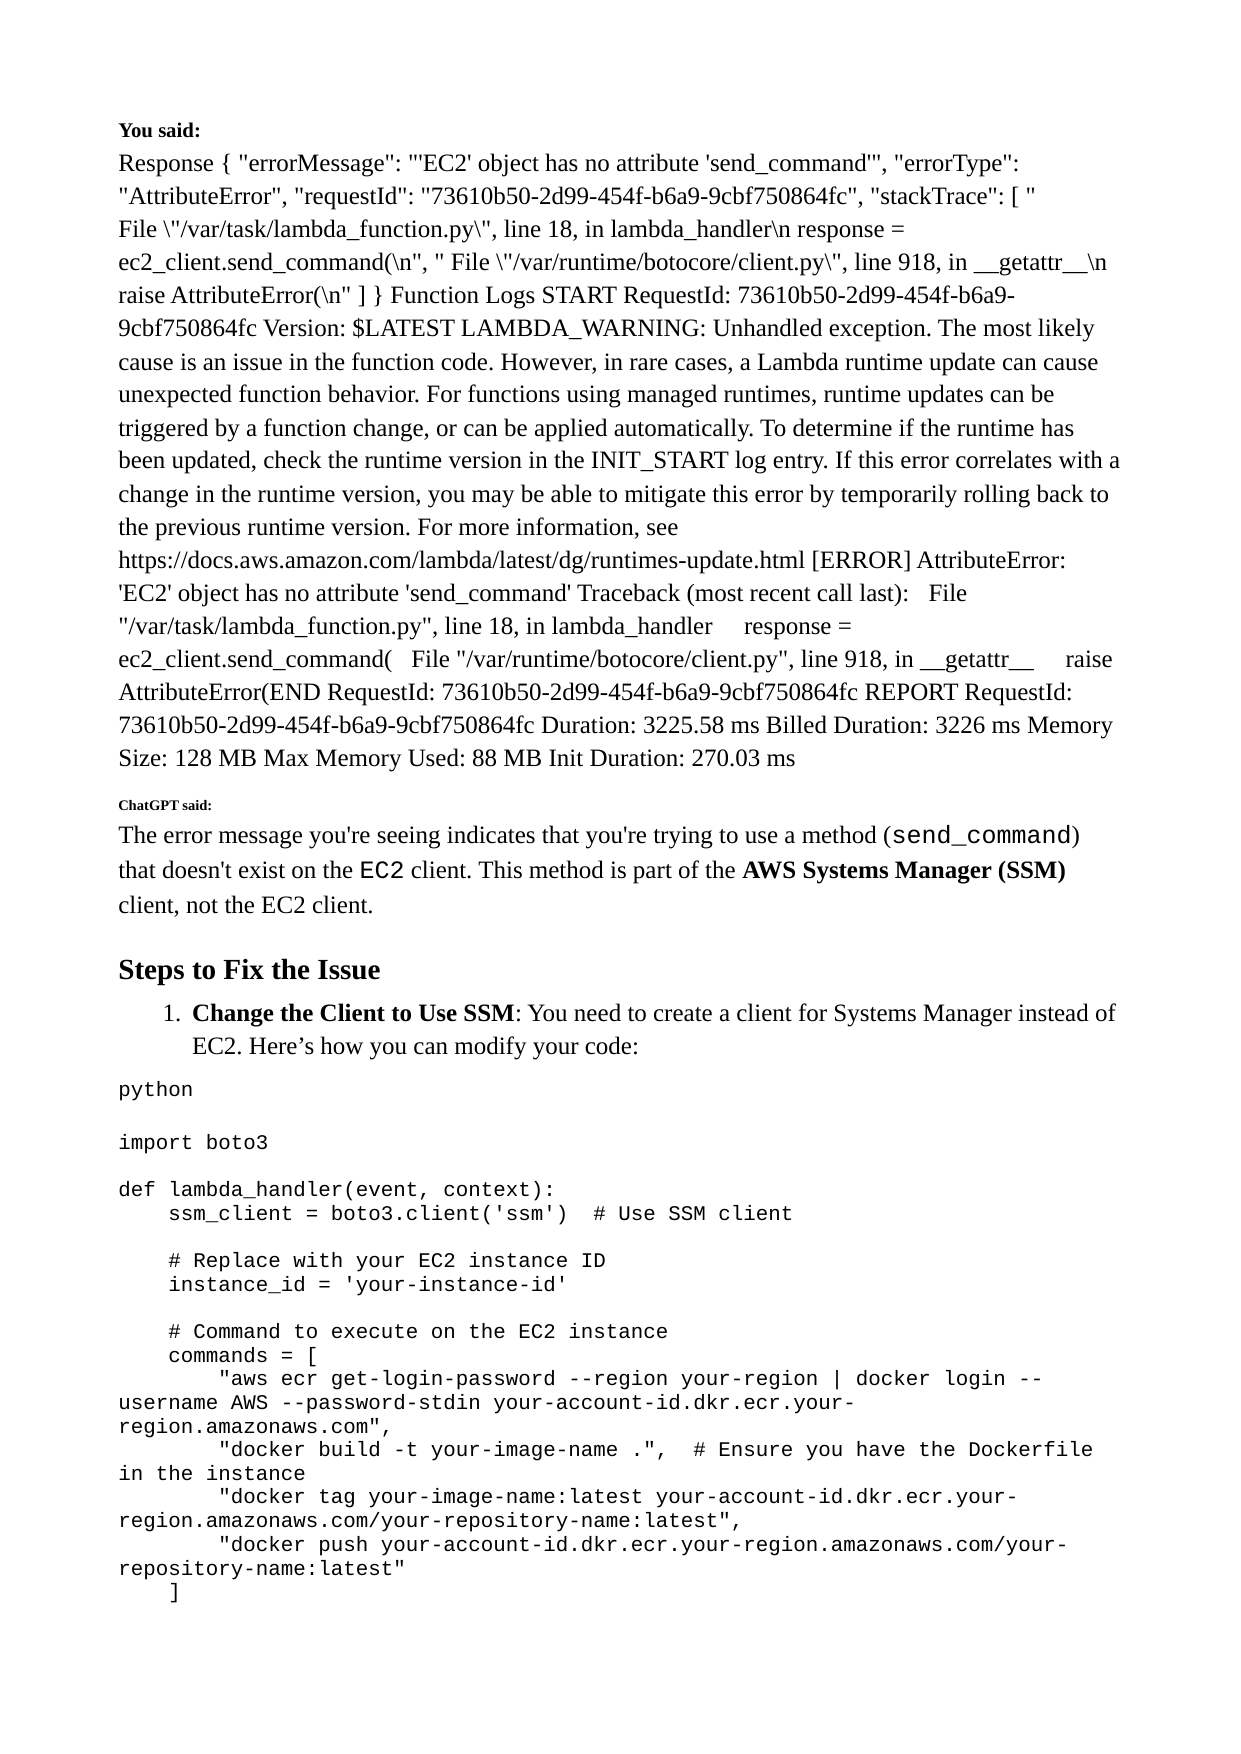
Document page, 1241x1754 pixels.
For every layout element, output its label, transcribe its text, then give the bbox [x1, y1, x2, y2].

text "aws ecr get-login-password --region your-region | docker login --username AWS --password-stdin your-account-id.dkr.ecr.your-region.amazonaws.com", [118, 1368, 1122, 1439]
subtitle You said: [118, 118, 1122, 142]
text python [118, 1079, 1122, 1102]
text # Command to execute on the EC2 instance [118, 1321, 1122, 1345]
text def lambda_handler(event, context): [118, 1179, 1122, 1203]
text "docker tag your-image-name:latest your-account-id.dkr.ecr.your-region.amazonaws.com/your-repository-name:latest", [118, 1487, 1122, 1534]
subtitle ChatGPT said: [118, 797, 1122, 813]
text "docker build -t your-image-name .", # Ensure you have the Dockerfile in the instance [118, 1439, 1122, 1487]
text instance_id = 'your-instance-id' [118, 1274, 1122, 1297]
text ] [118, 1581, 1122, 1605]
list Change the Client to Use SSM: You need to create a client for Systems Manager instead of EC2. Here’s how you can modify your code: [162, 998, 1122, 1060]
text commands = [ [118, 1345, 1122, 1368]
text ssm_client = boto3.client('ssm') # Use SSM client [118, 1203, 1122, 1226]
text The error message you're seeing indicates that you're trying to use a method (send_command) that doesn't exist on the EC2 client. This method is part of the AWS Systems Manager (SSM) client, not the EC2 client. [118, 820, 1122, 919]
text Response { "errorMessage": "'EC2' object has no attribute 'send_command'", "errorType": "AttributeError", "requestId": "73610b50-2d99-454f-b6a9-9cbf750864fc", "stackTrace": [ " File \"/var/task/lambda_function.py\", line 18, in lambda_handler\n response = ec2_client.send_command(\n", " File \"/var/runtime/botocore/client.py\", line 918, in __getattr__\n raise AttributeError(\n" ] } Function Logs START RequestId: 73610b50-2d99-454f-b6a9-9cbf750864fc Version: $LATEST LAMBDA_WARNING: Unhandled exception. The most likely cause is an issue in the function code. However, in rare cases, a Lambda runtime update can cause unexpected function behavior. For functions using managed runtimes, runtime updates can be triggered by a function change, or can be applied automatically. To determine if the runtime has been updated, check the runtime version in the INIT_START log entry. If this error correlates with a change in the runtime version, you may be able to mitigate this error by temporarily rolling back to the previous runtime version. For more information, see https://docs.aws.amazon.com/lambda/latest/dg/runtimes-update.html [ERROR] AttributeError: 'EC2' object has no attribute 'send_command' Traceback (most recent call last): File "/var/task/lambda_function.py", line 18, in lambda_handler response = ec2_client.send_command( File "/var/runtime/botocore/client.py", line 918, in __getattr__ raise AttributeError(END RequestId: 73610b50-2d99-454f-b6a9-9cbf750864fc REPORT RequestId: 73610b50-2d99-454f-b6a9-9cbf750864fc Duration: 3225.58 ms Billed Duration: 3226 ms Memory Size: 128 MB Max Memory Used: 88 MB Init Duration: 270.03 ms [118, 148, 1122, 772]
text import boto3 [118, 1132, 1122, 1156]
subtitle Steps to Fix the Issue [118, 952, 1122, 986]
text # Replace with your EC2 instance ID [118, 1250, 1122, 1274]
text "docker push your-account-id.dkr.ecr.your-region.amazonaws.com/your-repository-name:latest" [118, 1534, 1122, 1581]
